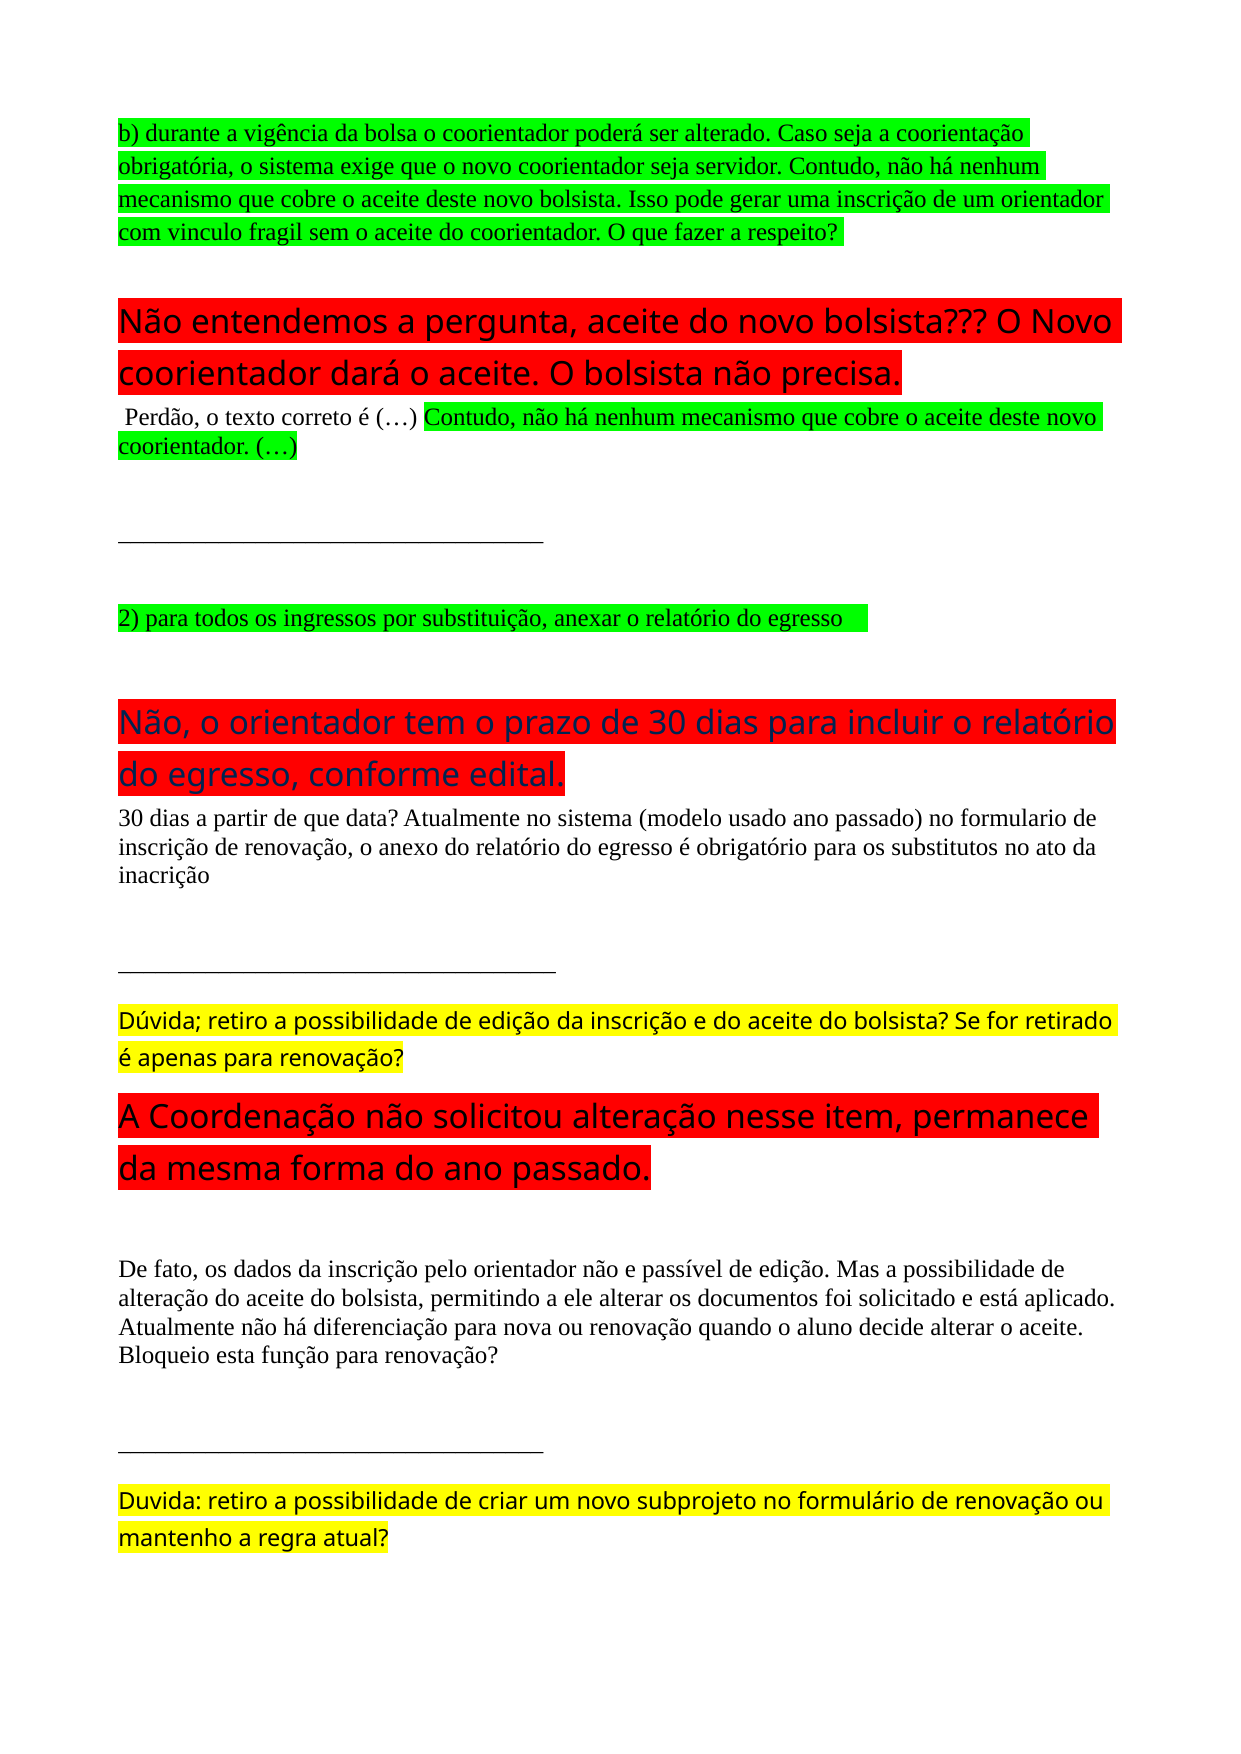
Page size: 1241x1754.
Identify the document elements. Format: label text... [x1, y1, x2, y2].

text 30 dias a partir de que data? Atualmente no sistema (modelo usado ano passado) no formulario de inscrição de renovação, o anexo do relatório do egresso é obrigatório para os substitutos no ato da inacrição [118, 803, 1122, 889]
text De fato, os dados da inscrição pelo orientador não e passível de edição. Mas a possibilidade de alteração do aceite do bolsista, permitindo a ele alterar os documentos foi solicitado e está aplicado. Atualmente não há diferenciação para nova ou renovação quando o aluno decide alterar o aceite. Bloqueio esta função para renovação? __________________________________ [118, 1254, 1122, 1456]
text __________________________________ [118, 517, 1122, 546]
text Não entendemos a pergunta, aceite do novo bolsista??? O Novo coorientador dará o aceite. O bolsista não precisa. [118, 298, 1122, 395]
text b) durante a vigência da bolsa o coorientador poderá ser alterado. Caso seja a coorientação obrigatória, o sistema exige que o novo coorientador seja servidor. Contudo, não há nenhum mecanismo que cobre o aceite deste novo bolsista. Isso pode gerar uma inscrição de um orientador com vinculo fragil sem o aceite do coorientador. O que fazer a respeito? [118, 118, 1122, 246]
text ___________________________________ [118, 947, 1122, 976]
text Dúvida; retiro a possibilidade de edição da inscrição e do aceite do bolsista? Se for retirado é apenas para renovação? [118, 1004, 1122, 1073]
text A Coordenação não solicitou alteração nesse item, permanece da mesma forma do ano passado. [118, 1092, 1122, 1190]
text Duvida: retiro a possibilidade de criar um novo subprojeto no formulário de renovação ou mantenho a regra atual? [118, 1484, 1122, 1553]
text Não, o orientador tem o prazo de 30 dias para incluir o relatório do egresso, conforme edital. [118, 699, 1122, 796]
text 2) para todos os ingressos por substituição, anexar o relatório do egresso [118, 603, 1122, 632]
text Perdão, o texto correto é (…) Contudo, não há nenhum mecanismo que cobre o aceite deste novo coorientador. (…) [118, 402, 1122, 460]
